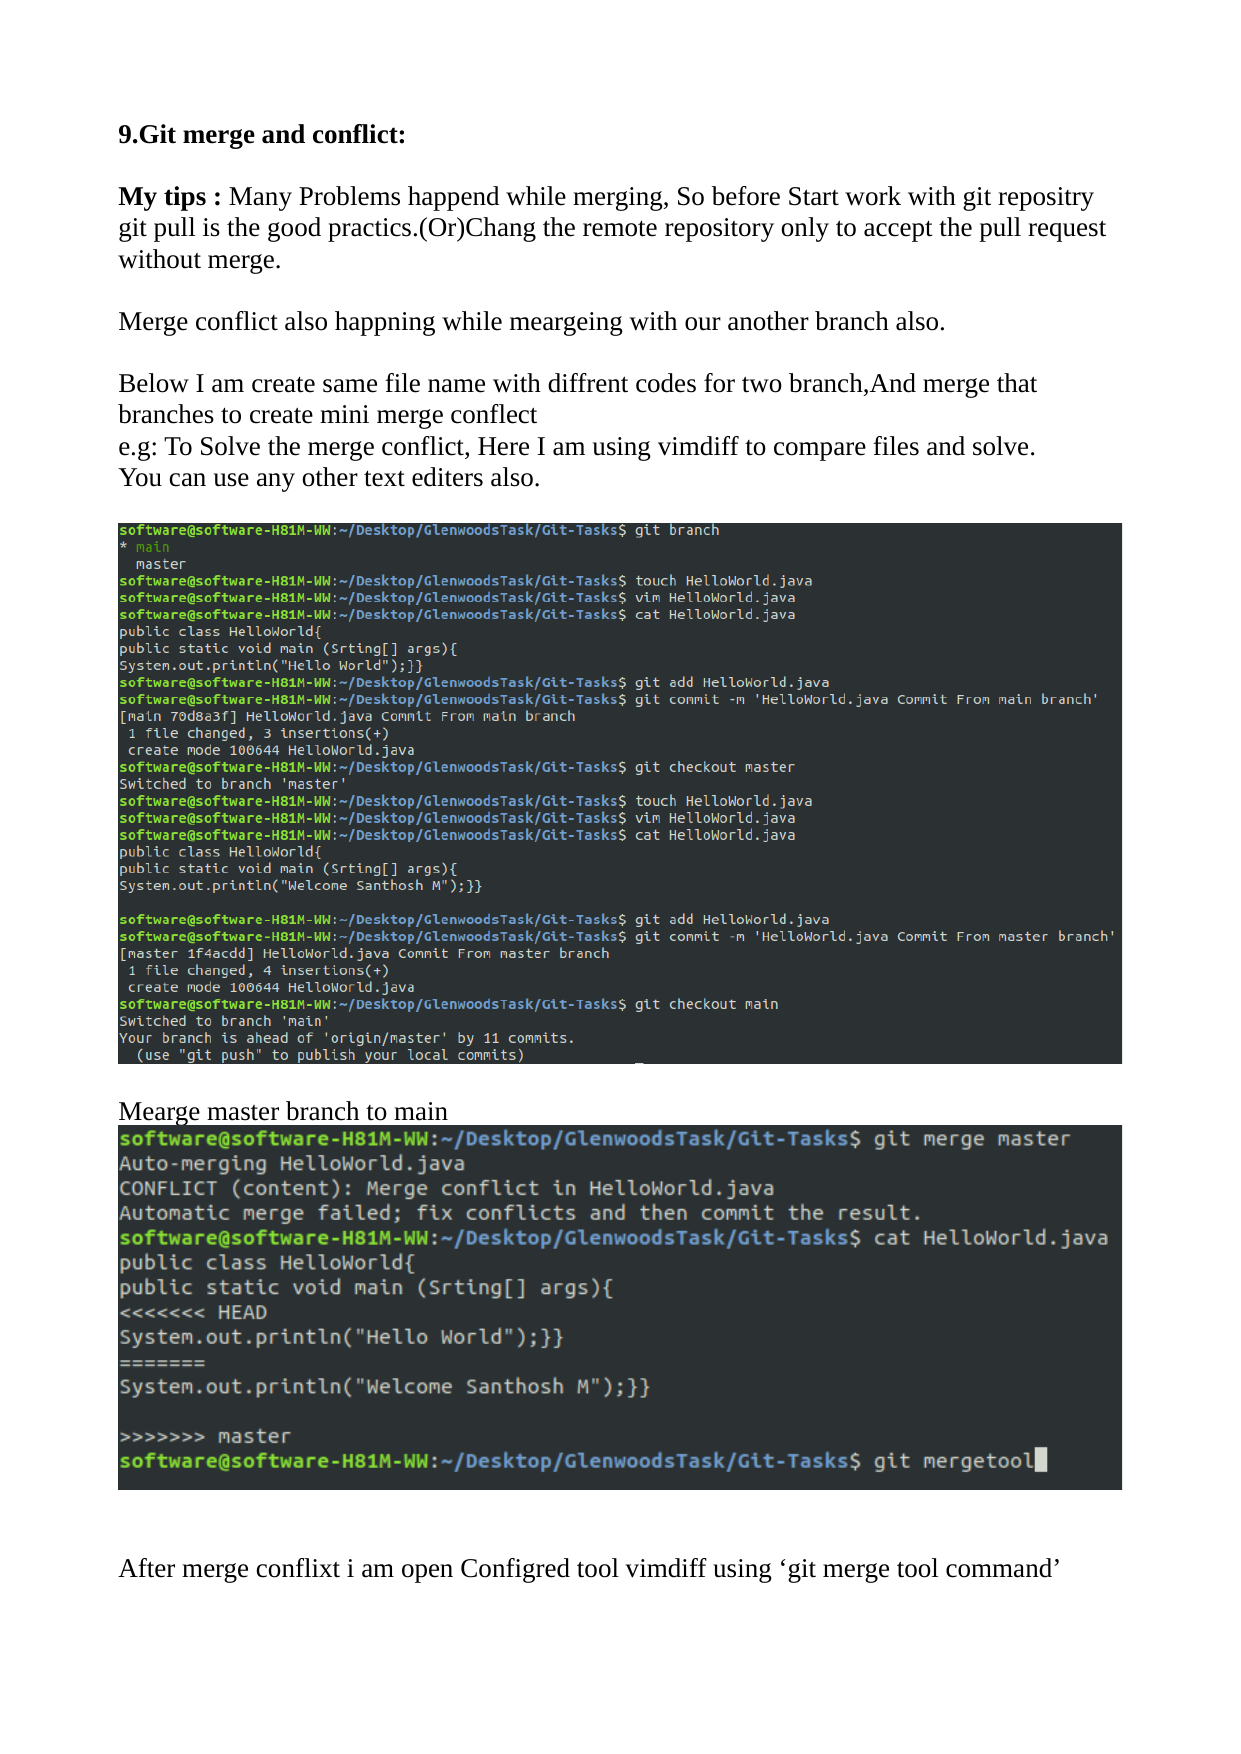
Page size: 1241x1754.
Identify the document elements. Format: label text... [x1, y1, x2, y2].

picture [118, 1125, 1123, 1490]
text Mearge master branch to main [118, 1094, 1122, 1125]
text e.g: To Solve the merge conflict, Here I am using vimdiff to compare files and solve. [118, 429, 1122, 461]
text You can use any other text editers also. [118, 461, 1122, 492]
text Below I am create same file name with diffrent codes for two branch,And merge that branches to create mini merge conflect [118, 367, 1122, 429]
text After merge conflixt i am open Configred tool vimdiff using ‘git merge tool command’ [118, 1552, 1122, 1583]
text 9.Git merge and conflict: [118, 118, 1122, 149]
text My tips : Many Problems happend while merging, So before Start work with git repositry git pull is the good practics.(Or)Chang the remote repository only to accept the pull request without merge. [118, 180, 1122, 274]
text Merge conflict also happning while meargeing with our another branch also. [118, 305, 1122, 336]
picture [118, 523, 1123, 1064]
